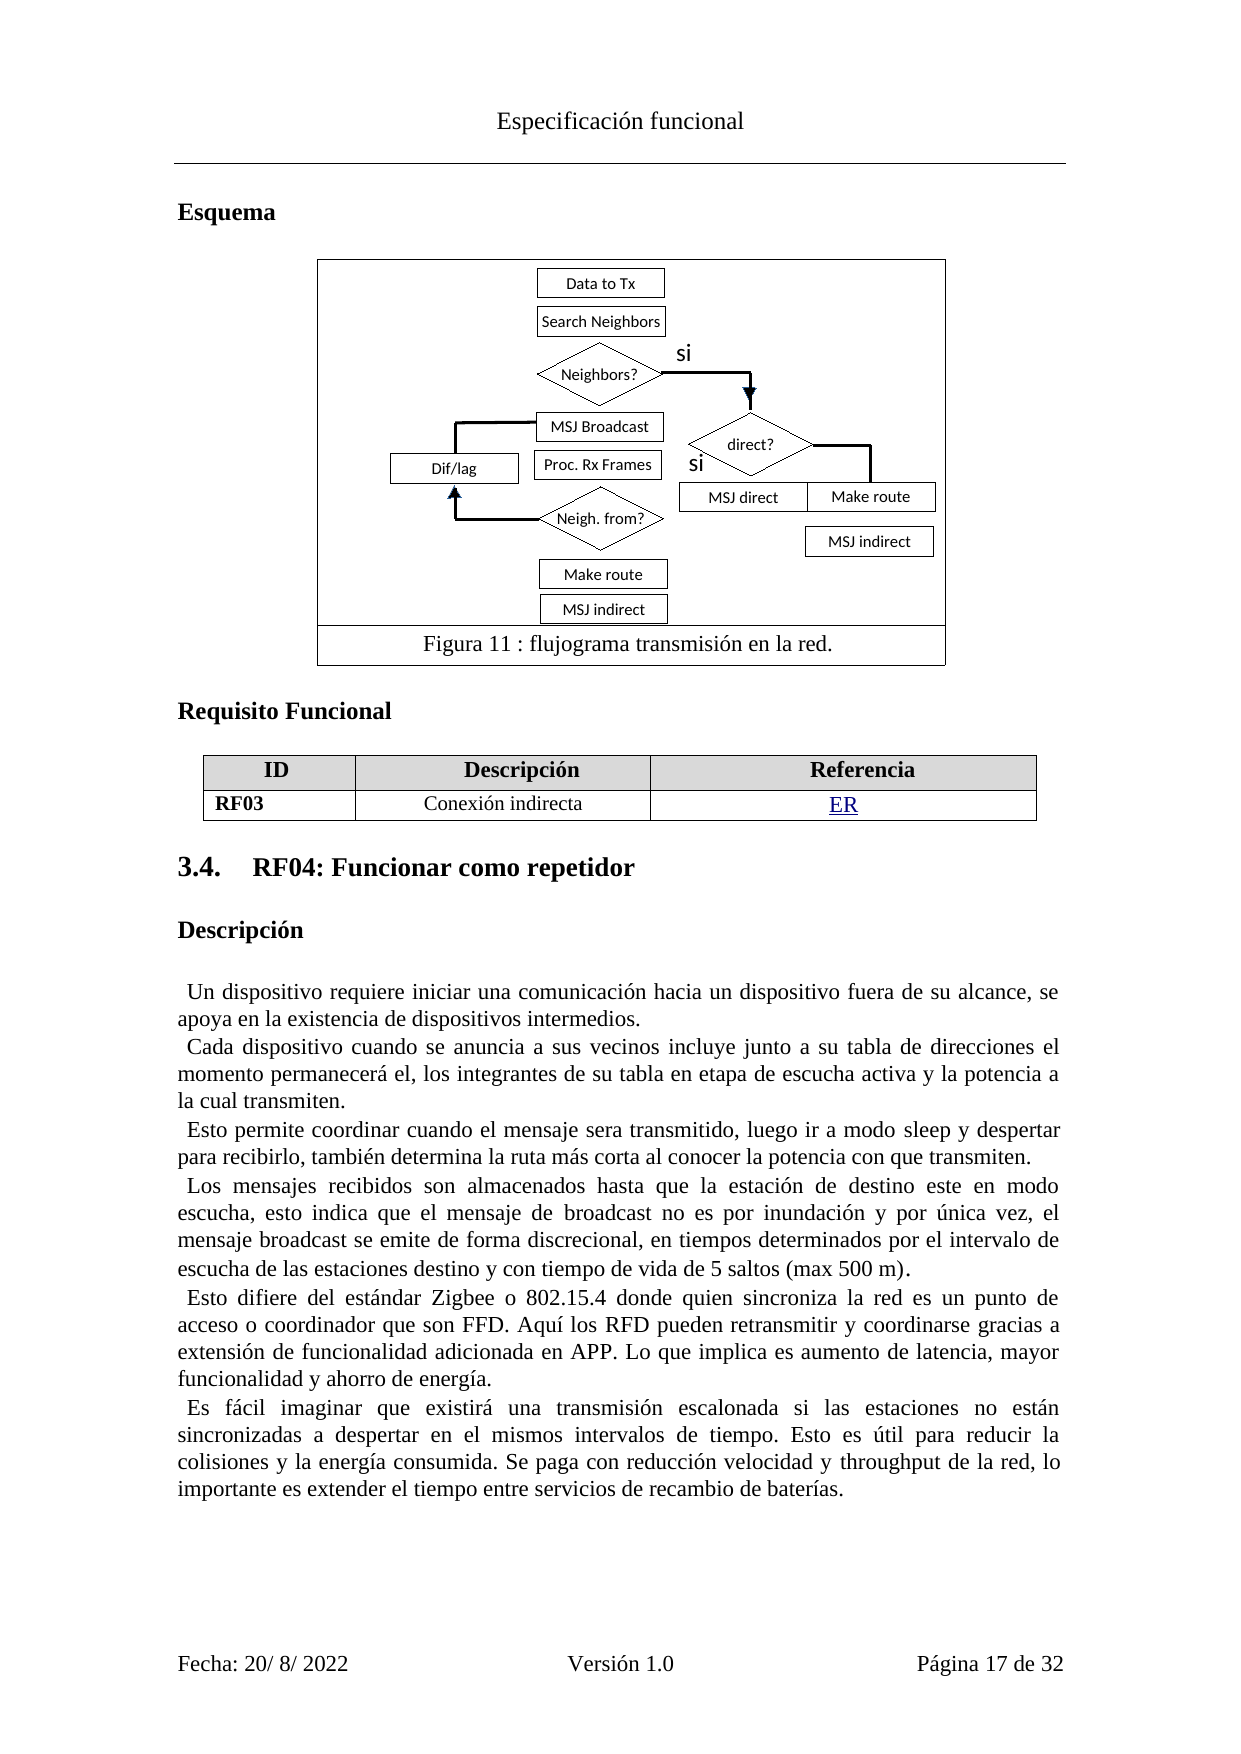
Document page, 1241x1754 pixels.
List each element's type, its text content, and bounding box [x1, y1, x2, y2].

text Esto difiere del estándar Zigbee o 802.15.4 donde quien sincroniza la red es un punto de acceso o coordinador que son FFD. Aquí los RFD pueden retransmitir y coordinarse gracias a extensión de funcionalidad adicionada en APP. Lo que implica es aumento de latencia, mayor funcionalidad y ahorro de energía. [177, 1284, 1061, 1392]
table_cell Conexión indirecta [356, 791, 650, 819]
table_cell RF03 [204, 791, 355, 819]
text Esto permite coordinar cuando el mensaje sera transmitido, luego ir a modo sleep y despertar para recibirlo, también determina la ruta más corta al conocer la potencia con que transmiten. [177, 1116, 1061, 1169]
table_header [541, 595, 667, 623]
text Los mensajes recibidos son almacenados hasta que la estación de destino este en modo escucha, esto indica que el mensaje de broadcast no es por inundación y por única vez, el mensaje broadcast se emite de forma discrecional, en tiempos determinados por el intervalo de escucha de las estaciones destino y con tiempo de vida de 5 saltos (max 500 m). [177, 1172, 1061, 1282]
table_header [318, 260, 945, 624]
table_header Referencia [651, 756, 1036, 790]
text Esquema [177, 197, 1070, 226]
table_cell Figura 11 : flujograma transmisión en la red. [318, 626, 945, 665]
text Es fácil imaginar que existirá una transmisión escalonada si las estaciones no están sincronizadas a despertar en el mismos intervalos de tiempo. Esto es útil para reducir la colisiones y la energía consumida. Se paga con reducción velocidad y throughput de la red, lo importante es extender el tiempo entre servicios de recambio de baterías. [177, 1394, 1061, 1501]
table_cell ER [651, 791, 1036, 819]
table_header Descripción [356, 756, 650, 790]
text Descripción [177, 916, 1070, 944]
subtitle RF04: Funcionar como repetidor [177, 849, 1061, 883]
table_header ID [204, 756, 355, 790]
text Requisito Funcional [177, 696, 1070, 724]
text Cada dispositivo cuando se anuncia a sus vecinos incluye junto a su tabla de direcciones el momento permanecerá el, los integrantes de su tabla en etapa de escucha activa y la potencia a la cual transmiten. [177, 1033, 1061, 1114]
text Un dispositivo requiere iniciar una comunicación hacia un dispositivo fuera de su alcance, se apoya en la existencia de dispositivos intermedios. [177, 978, 1061, 1031]
